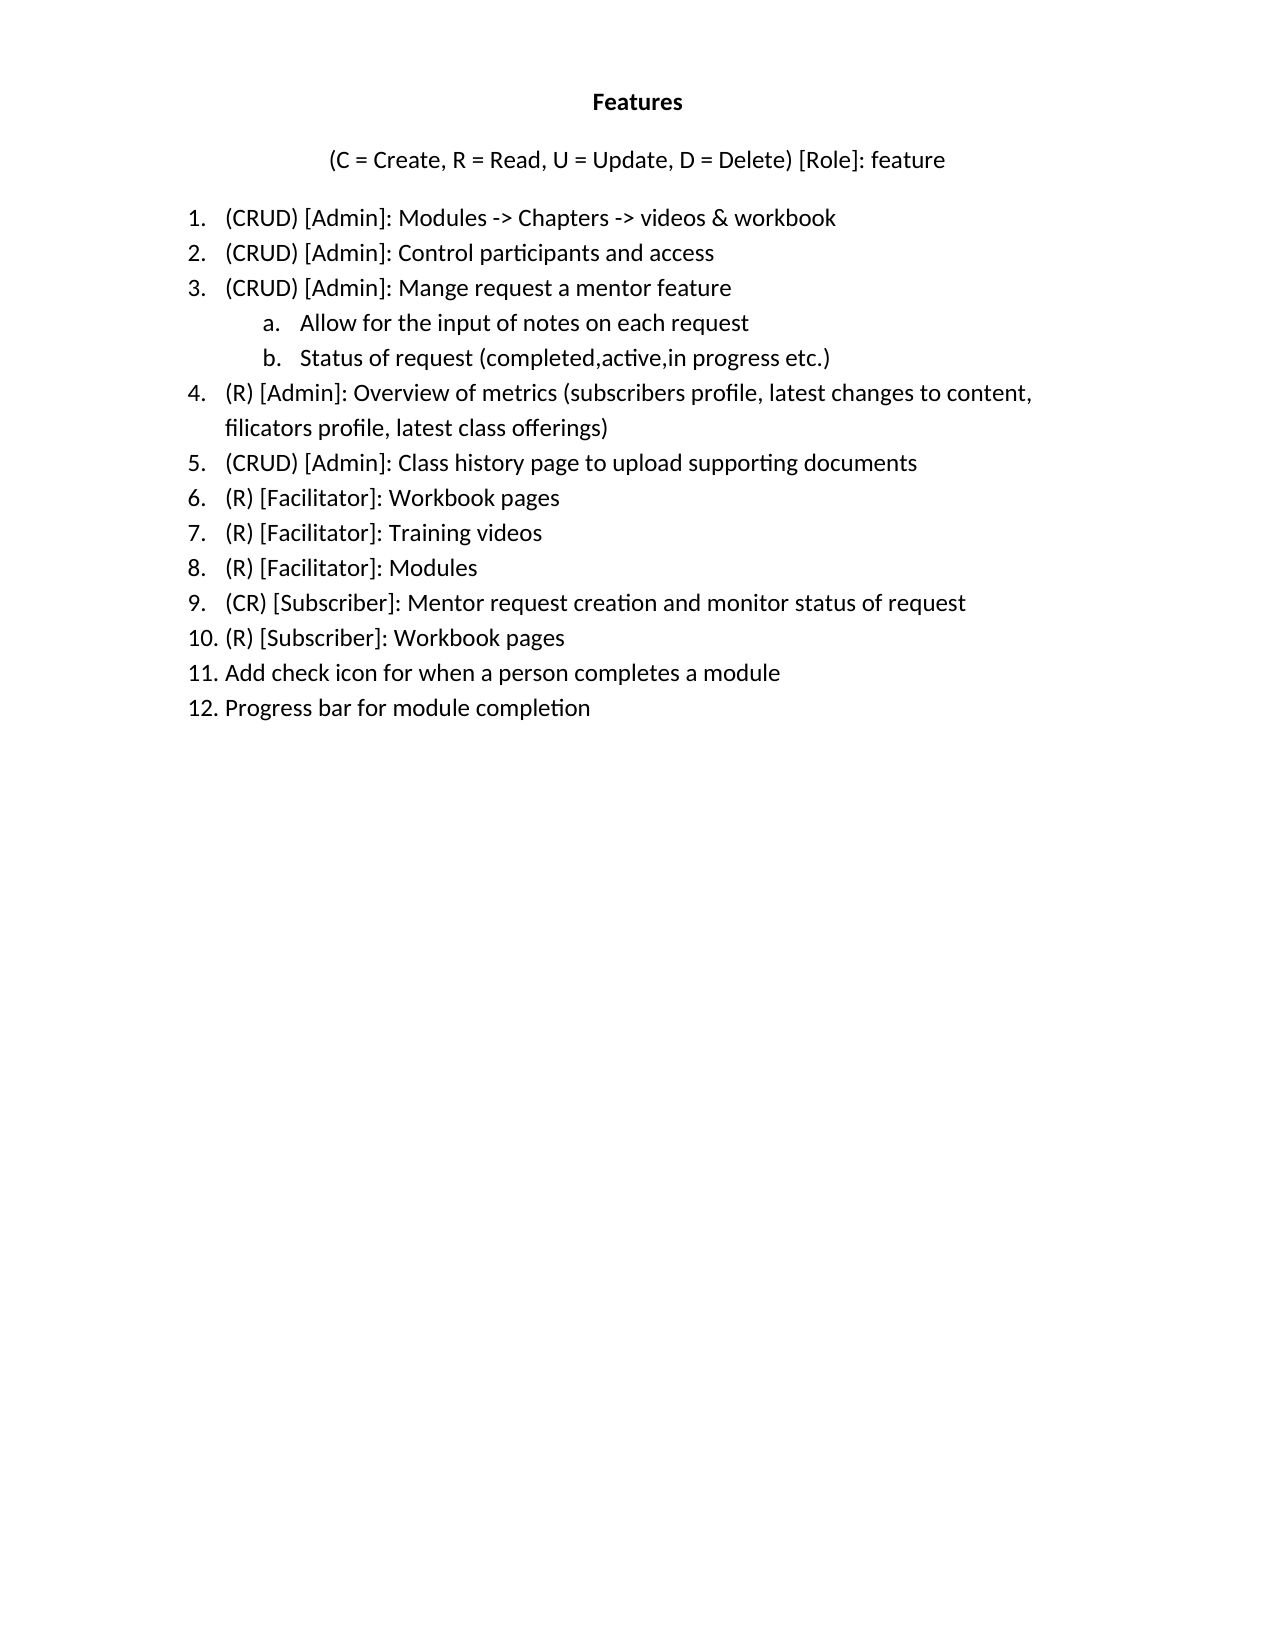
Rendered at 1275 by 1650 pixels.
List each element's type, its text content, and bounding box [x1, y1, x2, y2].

list (CRUD) [Admin]: Modules -> Chapters -> videos & workbook [187, 202, 1125, 232]
list (CR) [Subscriber]: Mentor request creation and monitor status of request [187, 587, 1125, 617]
list Status of request (completed,active,in progress etc.) [262, 342, 1125, 372]
list Progress bar for module completion [187, 692, 1125, 722]
text Features [150, 86, 1125, 117]
list (R) [Facilitator]: Training videos [187, 517, 1125, 547]
list (R) [Admin]: Overview of metrics (subscribers profile, latest changes to content, filicators profile, latest class offerings) [187, 377, 1125, 442]
list Allow for the input of notes on each request [262, 307, 1125, 337]
list (R) [Facilitator]: Modules [187, 552, 1125, 582]
list (CRUD) [Admin]: Class history page to upload supporting documents [187, 447, 1125, 477]
text (C = Create, R = Read, U = Update, D = Delete) [Role]: feature [150, 144, 1125, 174]
list Add check icon for when a person completes a module [187, 657, 1125, 687]
list (CRUD) [Admin]: Control participants and access [187, 237, 1125, 267]
list (R) [Subscriber]: Workbook pages [187, 622, 1125, 652]
list (R) [Facilitator]: Workbook pages [187, 482, 1125, 512]
list (CRUD) [Admin]: Mange request a mentor feature [187, 272, 1125, 302]
